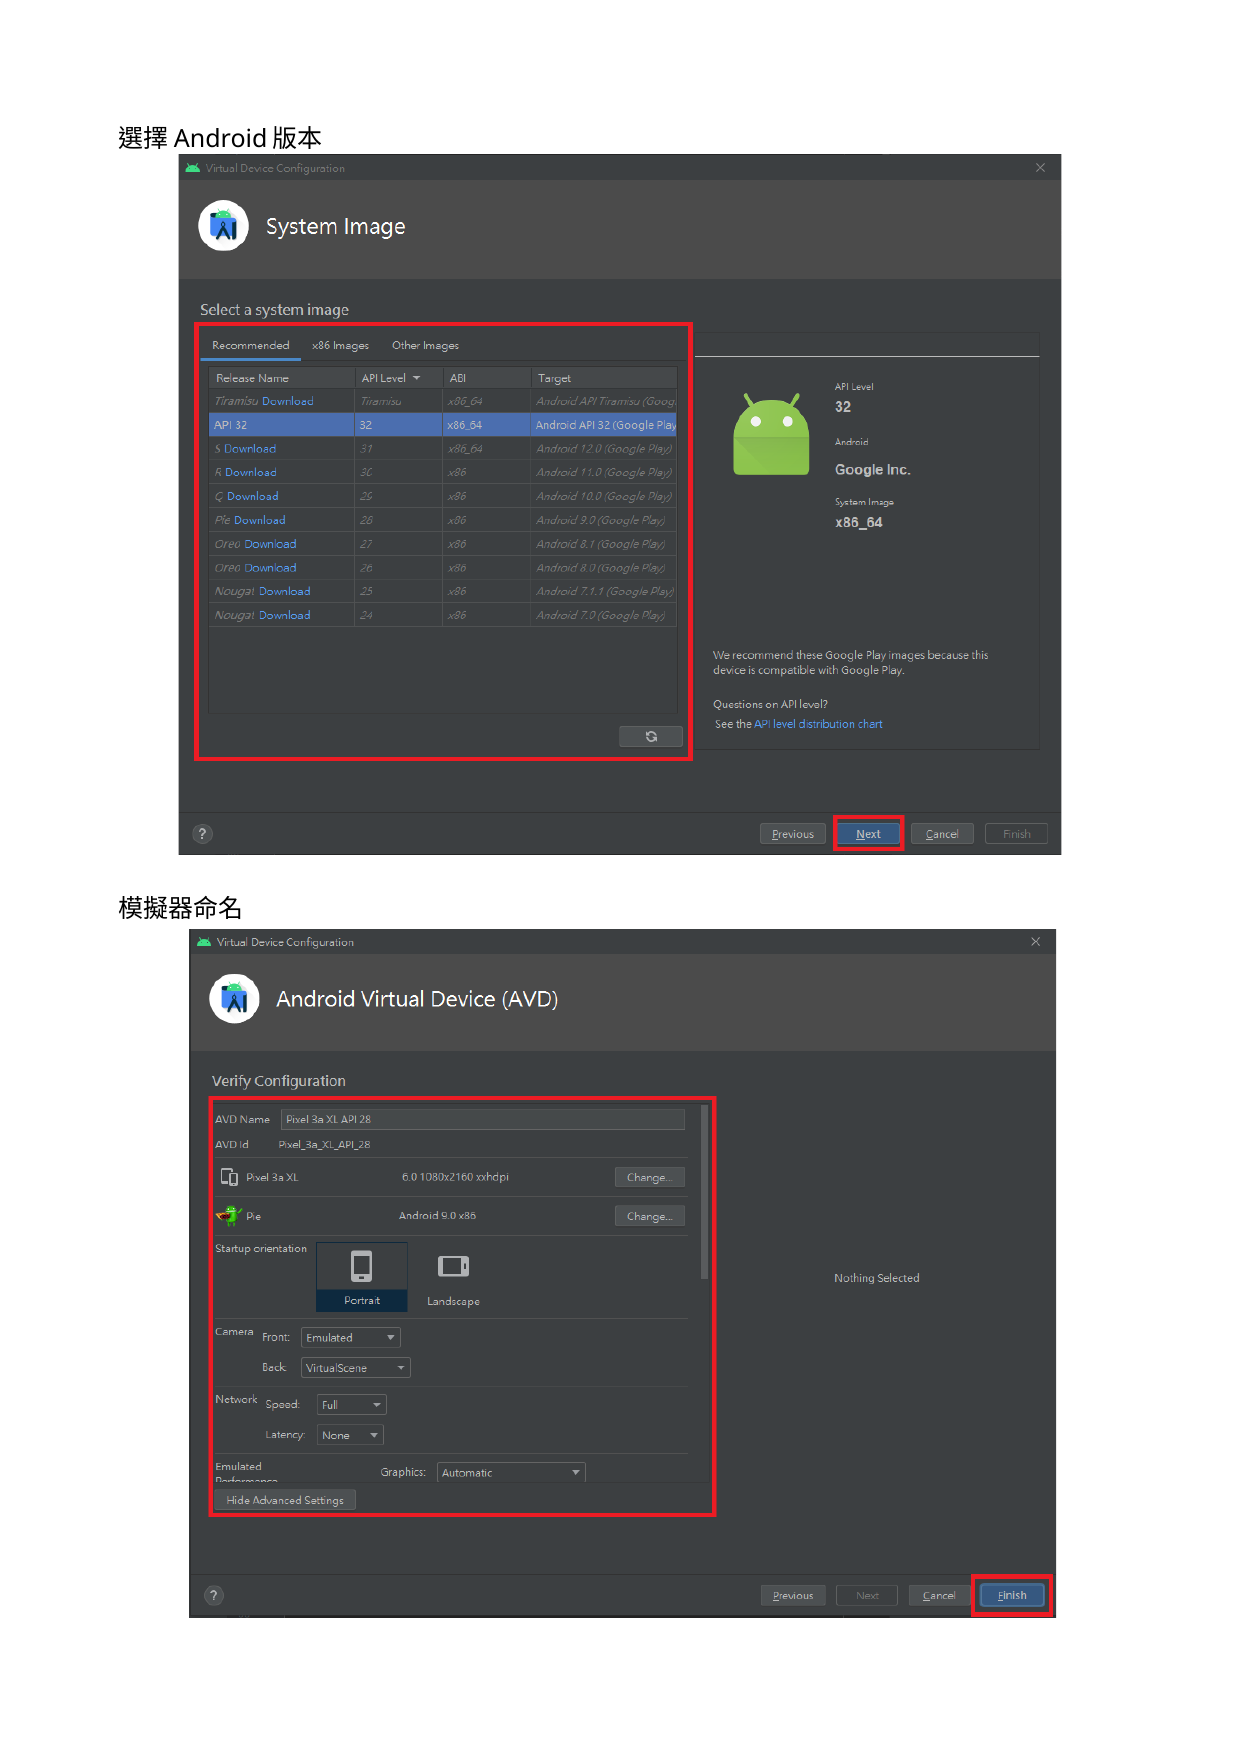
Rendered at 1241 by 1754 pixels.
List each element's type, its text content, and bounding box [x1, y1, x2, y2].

picture [178, 154, 1062, 855]
text 模擬器命名 [118, 889, 1122, 925]
text 選擇 Android版本 [118, 118, 1122, 154]
picture [189, 929, 1057, 1618]
